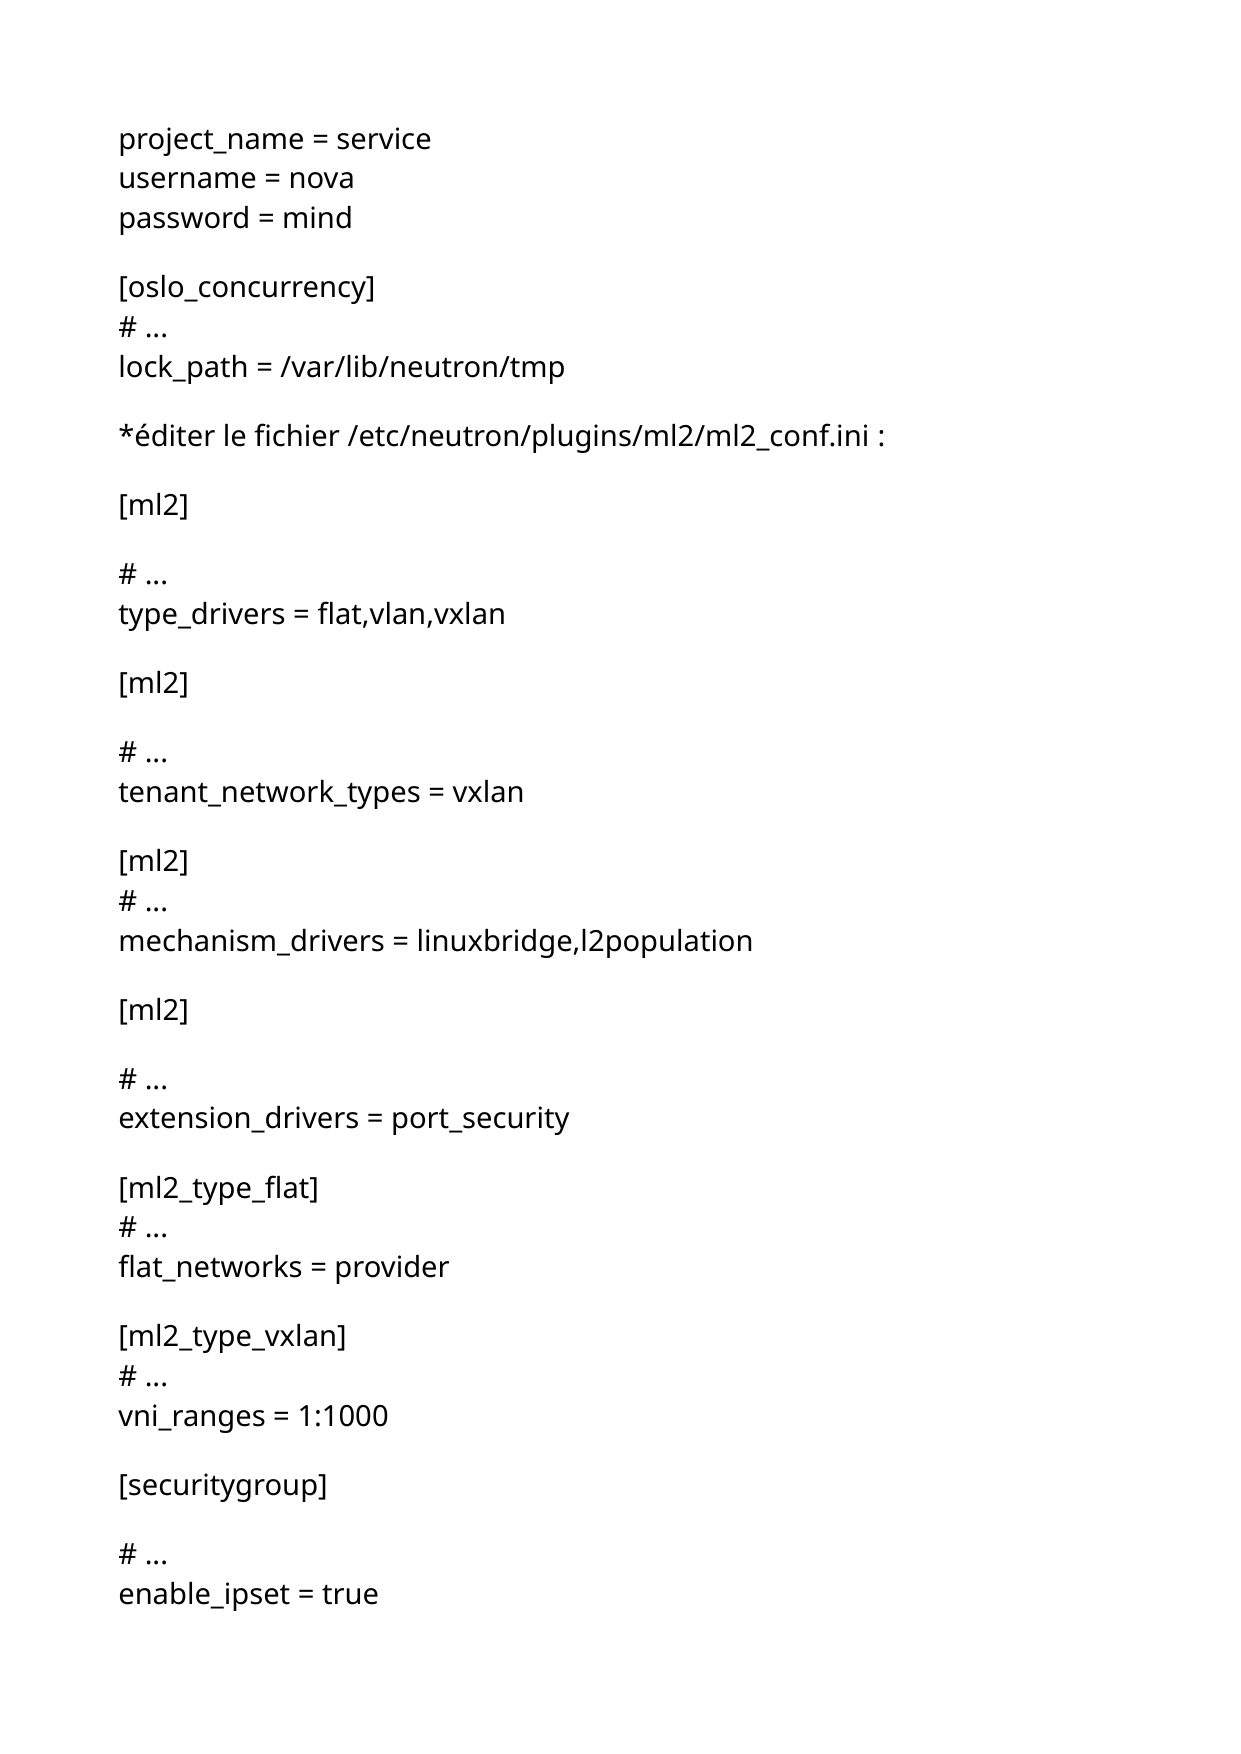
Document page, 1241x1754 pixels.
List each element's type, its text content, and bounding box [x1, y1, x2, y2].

text [oslo_concurrency] [118, 267, 1122, 306]
text [ml2_type_vxlan] [118, 1316, 1122, 1355]
text flat_networks = provider [118, 1246, 1122, 1286]
text username = nova [118, 158, 1122, 197]
text password = mind [118, 197, 1122, 237]
text type_drivers = flat,vlan,vxlan [118, 593, 1122, 633]
text # ... [118, 880, 1122, 920]
text [ml2] [118, 484, 1122, 524]
text # ... [118, 1533, 1122, 1573]
text # ... [118, 1355, 1122, 1395]
text mechanism_drivers = linuxbridge,l2population [118, 920, 1122, 959]
text [ml2] [118, 662, 1122, 702]
text # ... [118, 306, 1122, 346]
text enable_ipset = true [118, 1573, 1122, 1613]
text # ... [118, 1207, 1122, 1246]
text [securitygroup] [118, 1464, 1122, 1504]
text tenant_network_types = vxlan [118, 771, 1122, 811]
text extension_drivers = port_security [118, 1098, 1122, 1137]
text [ml2] [118, 840, 1122, 880]
text lock_path = /var/lib/neutron/tmp [118, 346, 1122, 386]
text # ... [118, 732, 1122, 771]
text project_name = service [118, 118, 1122, 158]
text vni_ranges = 1:1000 [118, 1395, 1122, 1434]
text [ml2] [118, 989, 1122, 1029]
text *éditer le fichier /etc/neutron/plugins/ml2/ml2_conf.ini : [118, 415, 1122, 455]
text [ml2_type_flat] [118, 1167, 1122, 1207]
text # ... [118, 553, 1122, 593]
text # ... [118, 1058, 1122, 1098]
